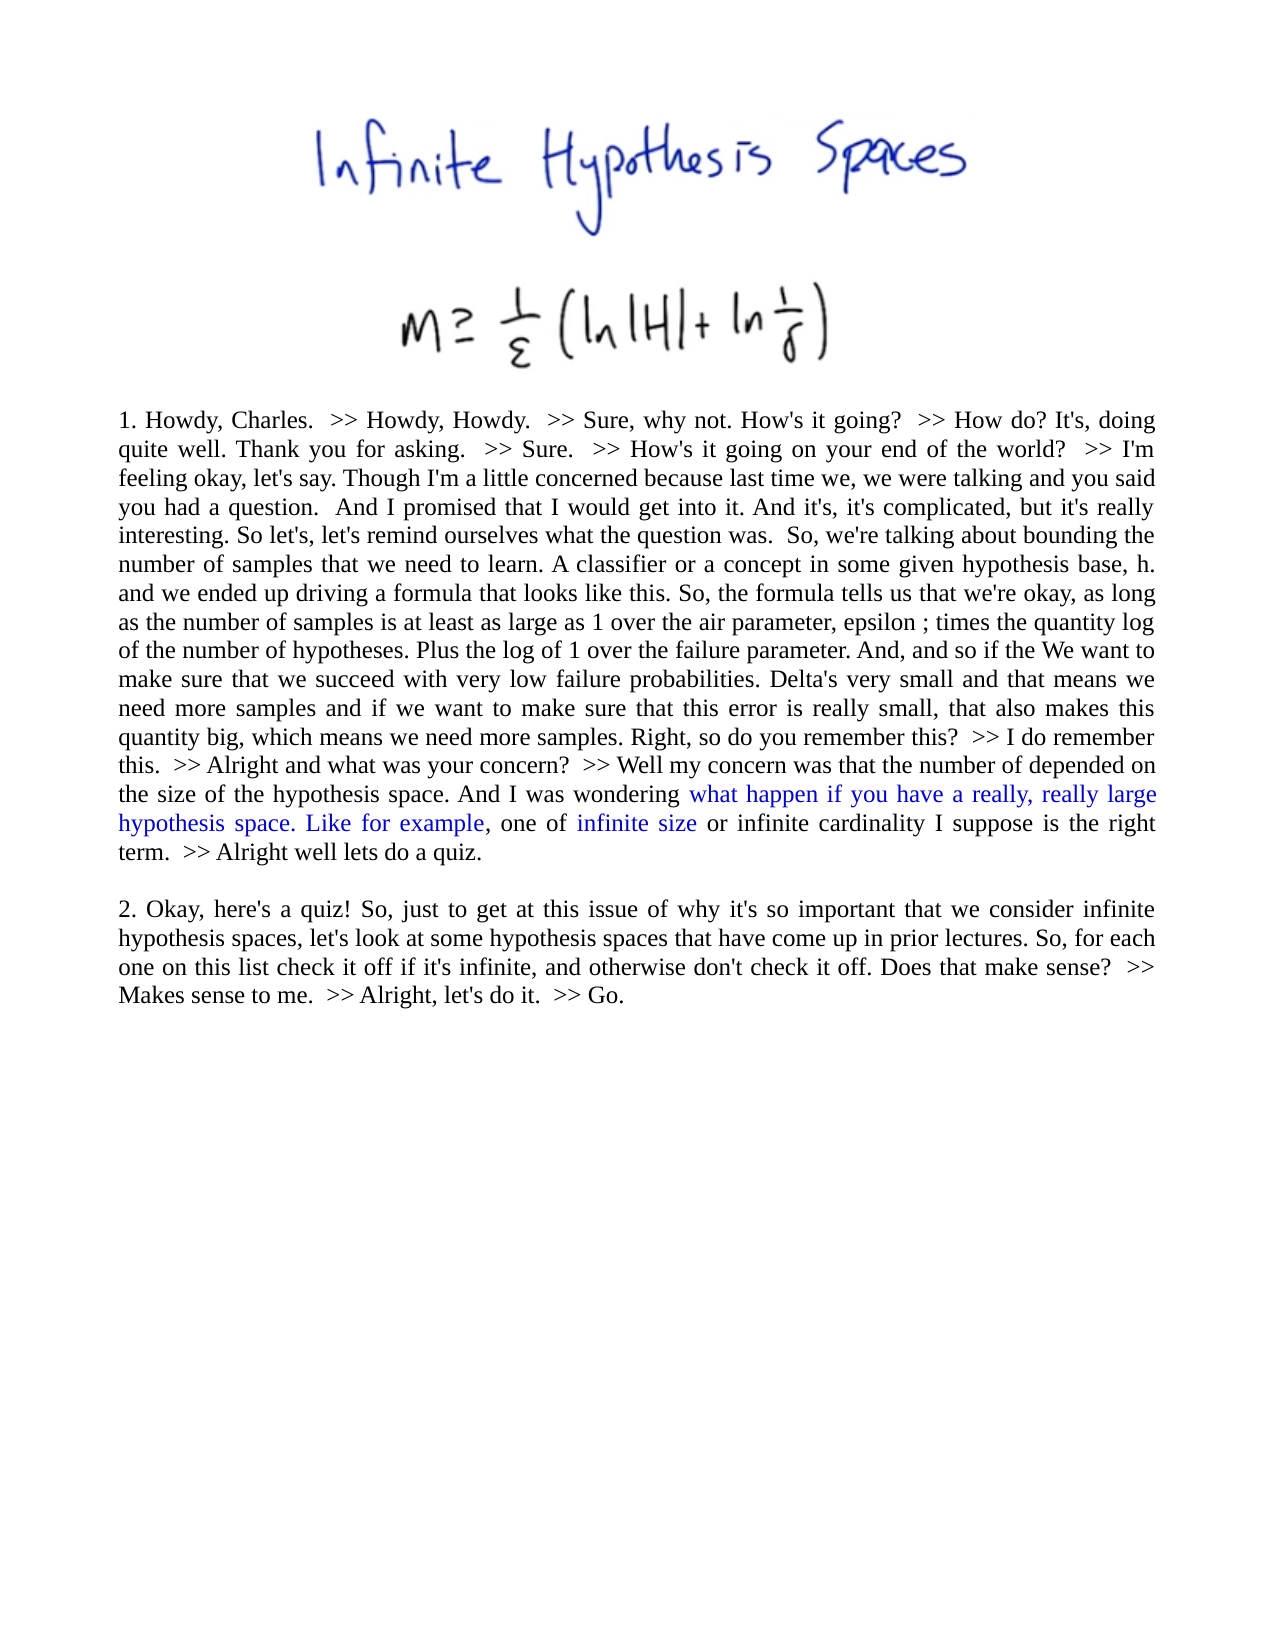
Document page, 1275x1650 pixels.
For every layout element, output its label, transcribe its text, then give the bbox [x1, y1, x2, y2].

text 1. Howdy, Charles. >> Howdy, Howdy. >> Sure, why not. How's it going? >> How do? It's, doing quite well. Thank you for asking. >> Sure. >> How's it going on your end of the world? >> I'm feeling okay, let's say. Though I'm a little concerned because last time we, we were talking and you said you had a question. And I promised that I would get into it. And it's, it's complicated, but it's really interesting. So let's, let's remind ourselves what the question was. So, we're talking about bounding the number of samples that we need to learn. A classifier or a concept in some given hypothesis base, h. and we ended up driving a formula that looks like this. So, the formula tells us that we're okay, as long as the number of samples is at least as large as 1 over the air parameter, epsilon ; times the quantity log of the number of hypotheses. Plus the log of 1 over the failure parameter. And, and so if the We want to make sure that we succeed with very low failure probabilities. Delta's very small and that means we need more samples and if we want to make sure that this error is really small, that also makes this quantity big, which means we need more samples. Right, so do you remember this? >> I do remember this. >> Alright and what was your concern? >> Well my concern was that the number of depended on the size of the hypothesis space. And I was wondering what happen if you have a really, really large hypothesis space. Like for example, one of infinite size or infinite cardinality I suppose is the right term. >> Alright well lets do a quiz. [118, 406, 1157, 866]
text 2. Okay, here's a quiz! So, just to get at this issue of why it's so important that we consider infinite hypothesis spaces, let's look at some hypothesis spaces that have come up in prior lectures. So, for each one on this list check it off if it's infinite, and otherwise don't check it off. Does that make sense? >> Makes sense to me. >> Alright, let's do it. >> Go. [118, 894, 1157, 1009]
picture [279, 118, 996, 394]
